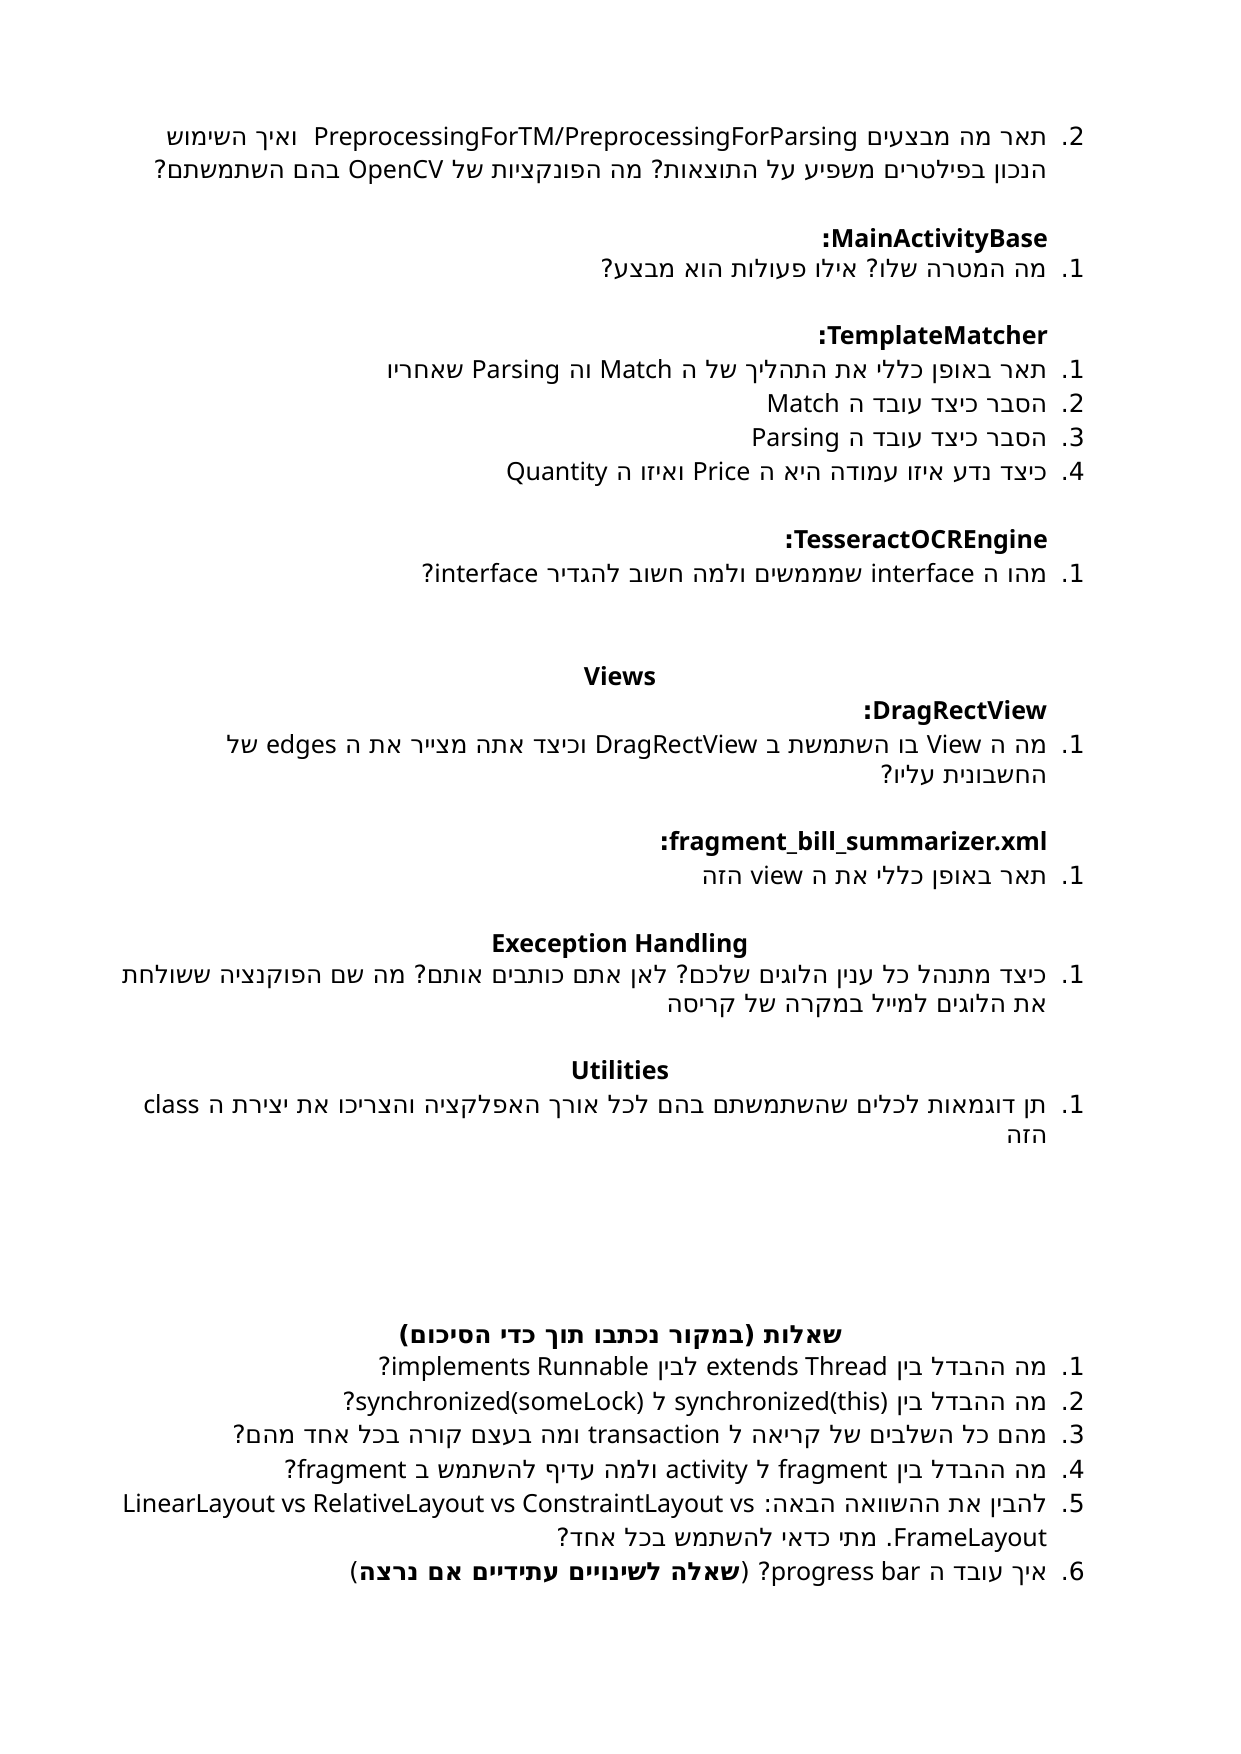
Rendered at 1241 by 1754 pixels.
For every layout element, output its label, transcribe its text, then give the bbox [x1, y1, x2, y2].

list איך עובד ה progress bar? (שאלה לשינויים עתידיים אם נרצה) [118, 1553, 1084, 1587]
text Exeception Handling [118, 926, 1122, 960]
list מה ההבדל בין extends Thread לבין implements Runnable? [118, 1349, 1084, 1383]
list להבין את ההשוואה הבאה: LinearLayout vs RelativeLayout vs ConstraintLayout vs FrameLayout. מתי כדאי להשתמש בכל אחד? [118, 1485, 1084, 1553]
list מהו ה interface שמממשים ולמה חשוב להגדיר interface? [118, 556, 1084, 590]
list מה המטרה שלו? אילו פעולות הוא מבצע? [118, 254, 1084, 283]
list DragRectView: [118, 692, 1084, 726]
text MainActivityBase: [118, 220, 1122, 254]
list מה ה View בו השתמשת ב DragRectView וכיצד אתה מצייר את ה edges של החשבונית עליו? [118, 726, 1084, 789]
list הסבר כיצד עובד ה Match [118, 386, 1084, 420]
list הסבר כיצד עובד ה Parsing [118, 420, 1084, 454]
text Views [118, 658, 1122, 692]
list מהם כל השלבים של קריאה ל transaction ומה בעצם קורה בכל אחד מהם? [118, 1417, 1084, 1451]
list תאר באופן כללי את התהליך של ה Match וה Parsing שאחריו [118, 352, 1084, 386]
list תאר באופן כללי את ה view הזה [118, 858, 1084, 892]
text fragment_bill_summarizer.xml: [118, 824, 1122, 858]
text TesseractOCREngine: [118, 522, 1122, 556]
list כיצד מתנהל כל ענין הלוגים שלכם? לאן אתם כותבים אותם? מה שם הפוקנציה ששולחת את הלוגים למייל במקרה של קריסה [118, 960, 1084, 1018]
text Utilities [118, 1052, 1122, 1086]
list תן דוגמאות לכלים שהשתמשתם בהם לכל אורך האפלקציה והצריכו את יצירת ה class הזה [118, 1086, 1084, 1149]
list כיצד נדע איזו עמודה היא ה Price ואיזו ה Quantity [118, 454, 1084, 488]
list מה ההבדל בין synchronized(this) ל synchronized(someLock)? [118, 1383, 1084, 1417]
list תאר מה מבצעים PreprocessingForTM/PreprocessingForParsing ואיך השימוש הנכון בפילטרים משפיע על התוצאות? מה הפונקציות של OpenCV בהם השתמשתם? [118, 118, 1084, 186]
text TemplateMatcher: [118, 318, 1122, 352]
list מה ההבדל בין fragment ל activity ולמה עדיף להשתמש ב fragment? [118, 1451, 1084, 1485]
text שאלות (במקור נכתבו תוך כדי הסיכום) [118, 1320, 1122, 1349]
